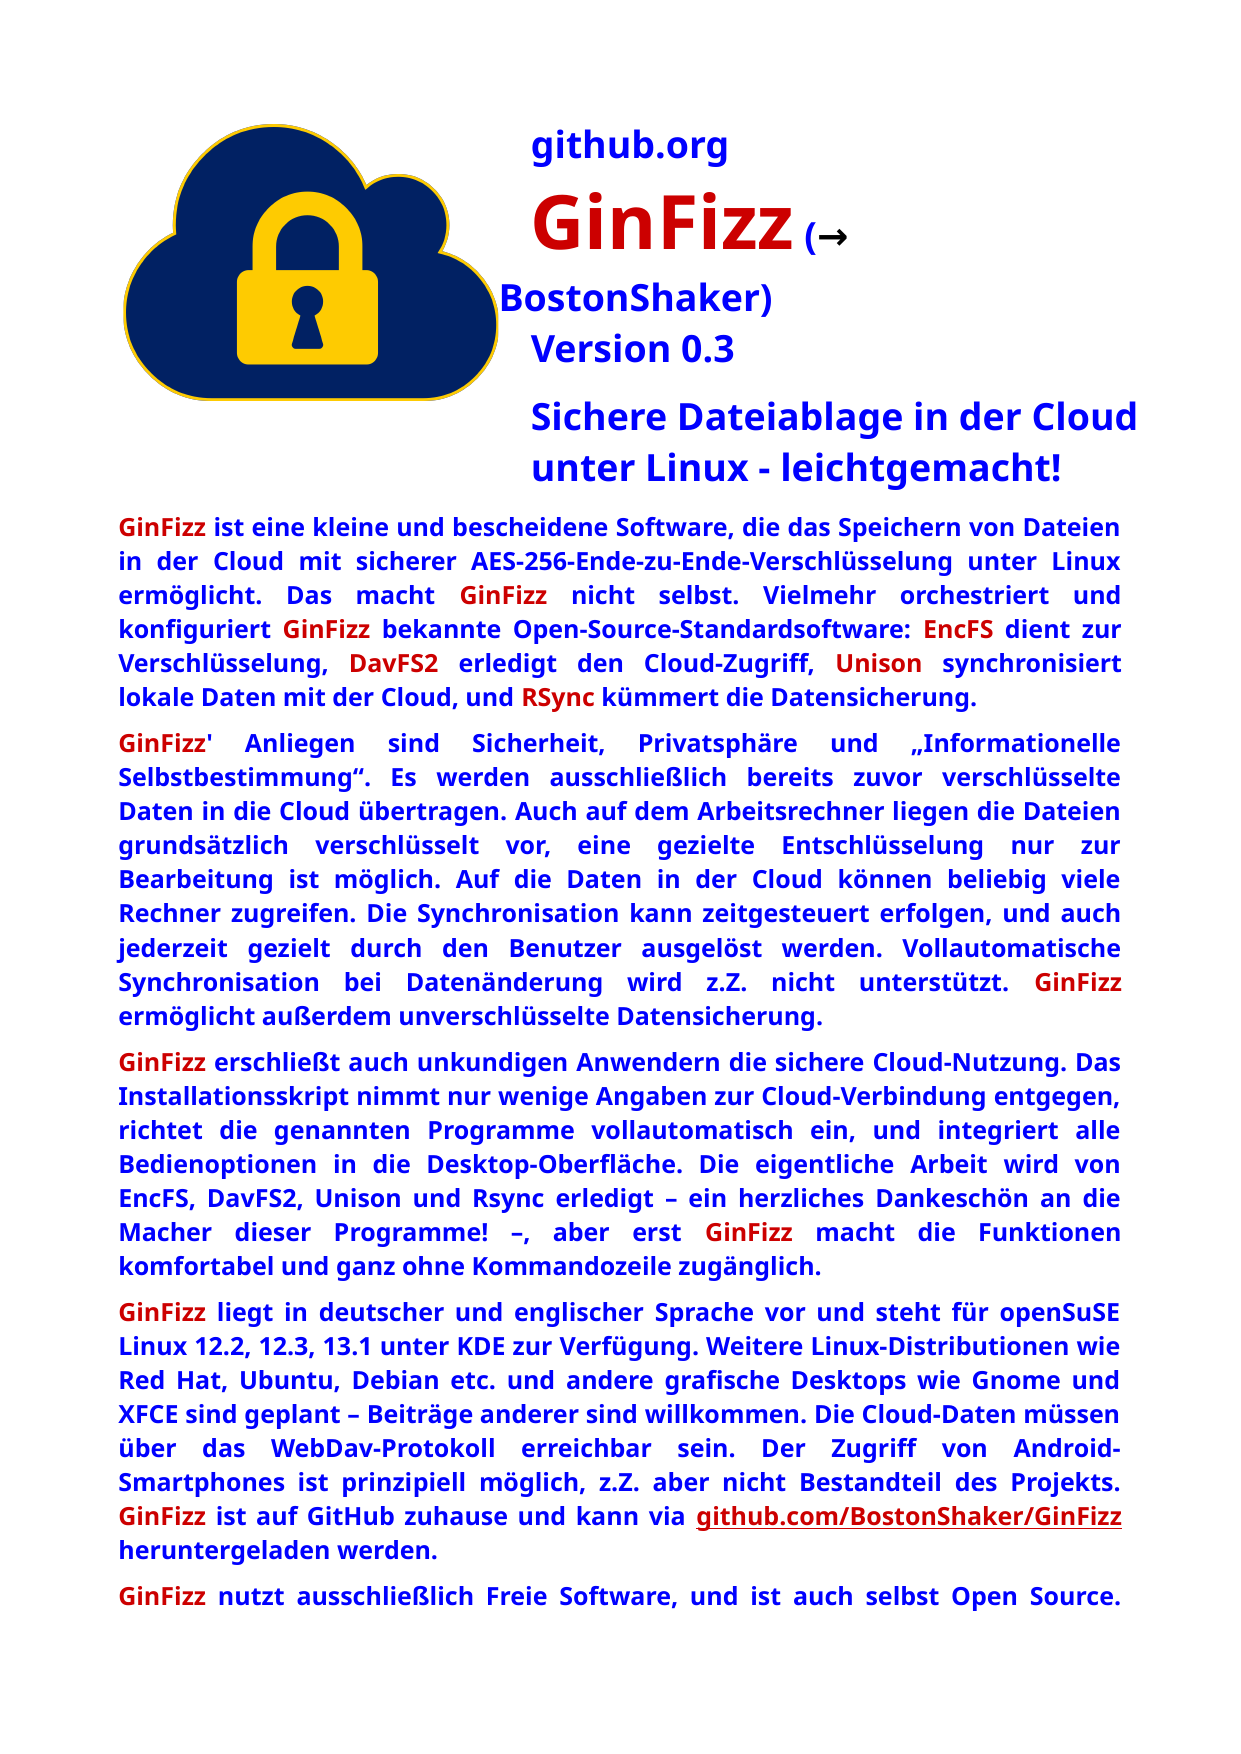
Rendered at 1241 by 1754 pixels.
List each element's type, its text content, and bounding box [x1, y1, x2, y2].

text GinFizz nutzt ausschließlich Freie Software, und ist auch selbst Open Source. [118, 1579, 1122, 1613]
text GinFizz' Anliegen sind Sicherheit, Privatsphäre und „Informationelle Selbstbestim­mung“. Es werden ausschließlich bereits zuvor verschlüsselte Daten in die Cloud übertragen. Auch auf dem Arbeitsrechner liegen die Dateien grundsätzlich verschlüsselt vor, eine gezielte Entschlüsselung nur zur Bearbeitung ist möglich. Auf die Daten in der Cloud können beliebig viele Rechner zugreifen. Die Synchroni­sation kann zeitgesteuert erfolgen, und auch jederzeit gezielt durch den Benutzer ausgelöst werden. Vollautomatische Synchronisation bei Datenänderung wird z.Z. nicht unterstützt. GinFizz ermöglicht außerdem unverschlüsselte Datensicherung. [118, 726, 1122, 1032]
text GinFizz liegt in deutscher und englischer Sprache vor und steht für openSuSE Linux 12.2, 12.3, 13.1 unter KDE zur Verfügung. Weitere Linux-Distributionen wie Red Hat, Ubuntu, Debian etc. und andere grafische Desktops wie Gnome und XFCE sind geplant – Beiträge anderer sind willkommen. Die Cloud-Daten müssen über das WebDav-Protokoll erreichbar sein. Der Zugriff von Android-Smartphones ist prinzi­piell möglich, z.Z. aber nicht Bestandteil des Projekts. GinFizz ist auf GitHub zuhause und kann via github.com/BostonShaker/GinFizz heruntergeladen werden. [118, 1294, 1122, 1567]
text github.org [118, 118, 1122, 169]
text GinFizz ist eine kleine und bescheidene Software, die das Speichern von Dateien in der Cloud mit sicherer AES-256-Ende-zu-Ende-Verschlüsselung unter Linux ermöglicht. Das macht GinFizz nicht selbst. Vielmehr orchestriert und konfiguriert GinFizz bekannte Open-Source-Standardsoftware: EncFS dient zur Verschlüsselung, DavFS2 erledigt den Cloud-Zugriff, Unison synchronisiert lokale Daten mit der Cloud, und RSync kümmert die Daten­sicherung. [118, 510, 1122, 714]
text Version 0.3 [499, 322, 1122, 373]
text [118, 169, 123, 322]
text [118, 322, 123, 373]
picture [123, 124, 499, 401]
text GinFizz (→ BostonShaker) [499, 169, 1122, 322]
text GinFizz erschließt auch unkundigen Anwendern die sichere Cloud-Nutzung. Das Installationsskript nimmt nur wenige Angaben zur Cloud-Verbindung entgegen, richtet die genannten Programme vollautomatisch ein, und integriert alle Bedien­optionen in die Desktop-Oberfläche. Die eigentliche Arbeit wird von EncFS, DavFS2, Unison und Rsync erledigt – ein herzliches Dankeschön an die Macher dieser Programme! –, aber erst GinFizz macht die Funktionen komfortabel und ganz ohne Kommandozeile zugänglich. [118, 1044, 1122, 1283]
text Sichere Dateiablage in der Cloud [118, 391, 1199, 442]
text unter Linux - leichtgemacht! [118, 442, 1199, 493]
